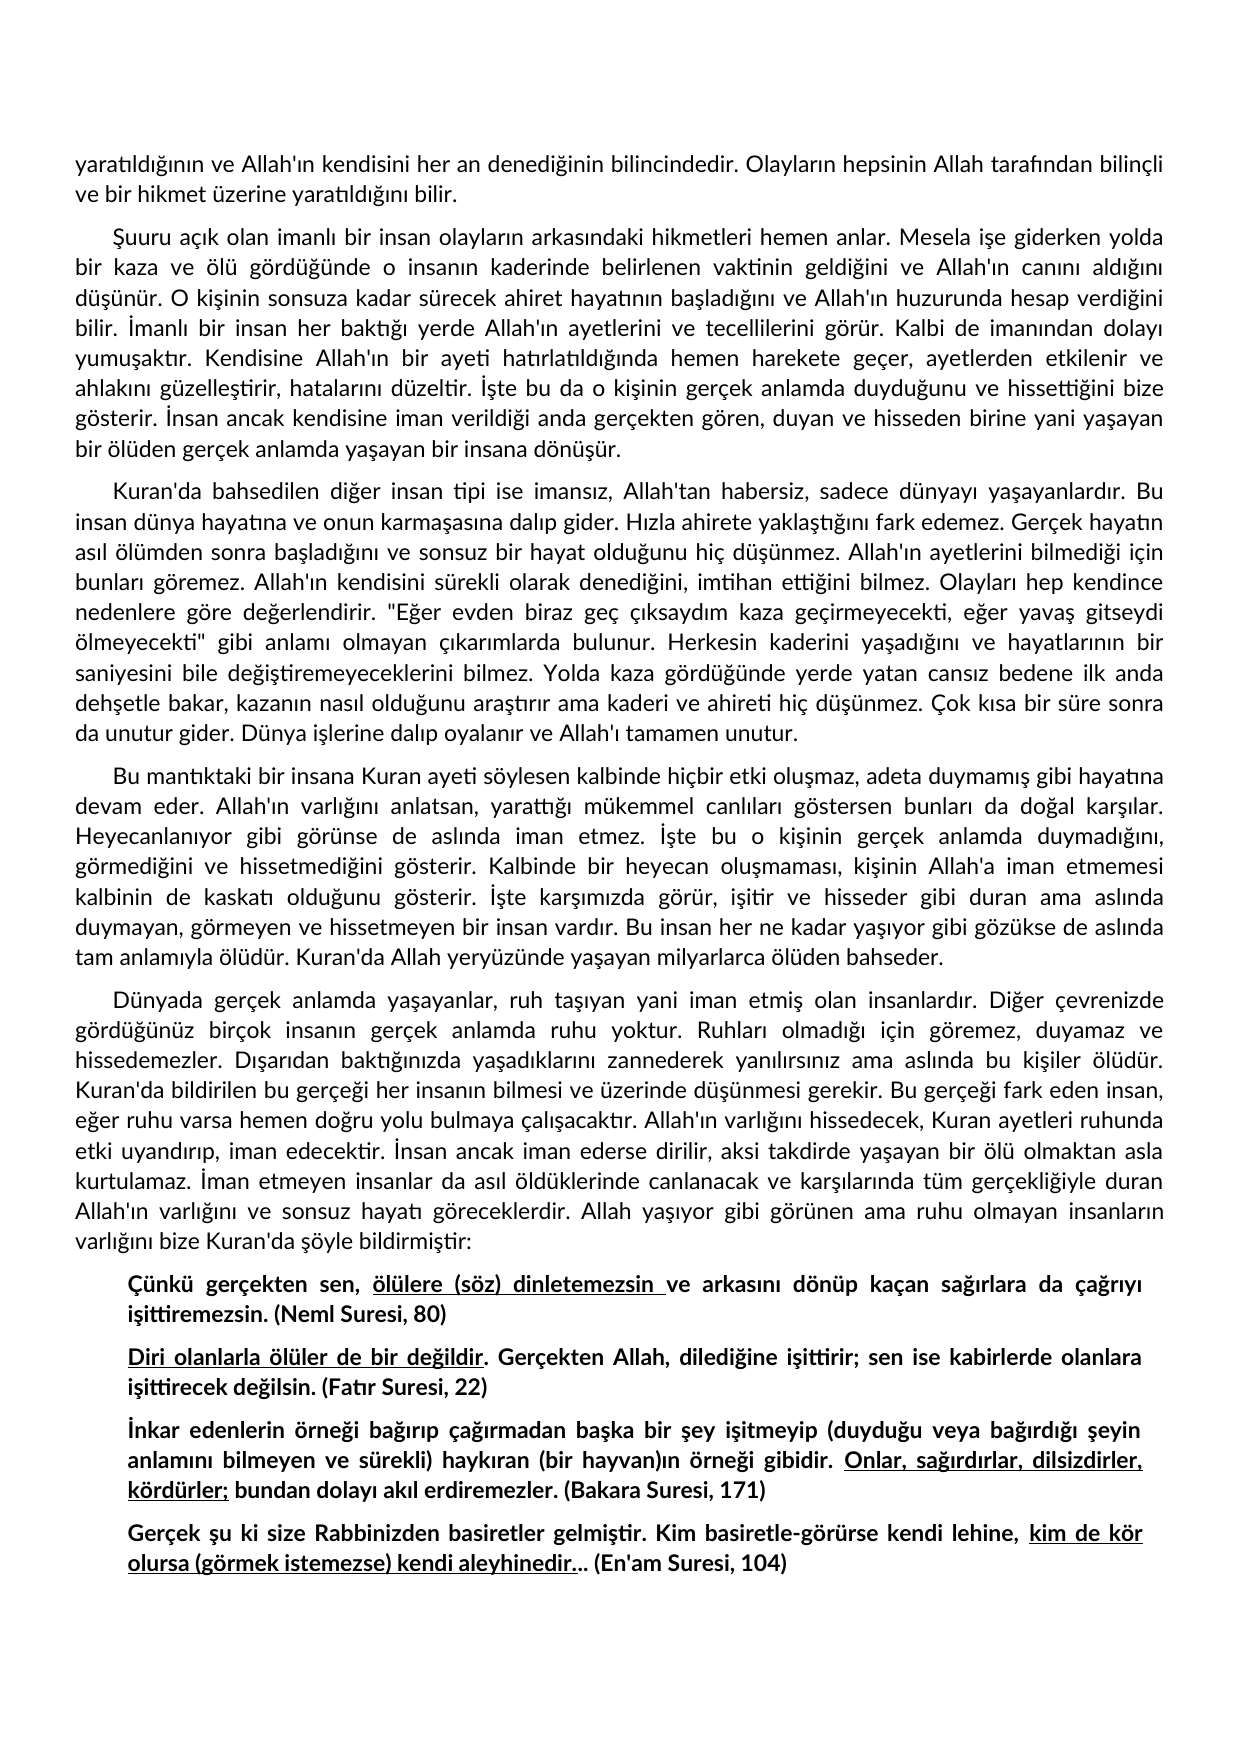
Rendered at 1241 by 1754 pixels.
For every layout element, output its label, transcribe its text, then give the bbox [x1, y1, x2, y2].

text Bu mantıktaki bir insana Kuran ayeti söylesen kalbinde hiçbir etki oluşmaz, adeta duymamış gibi hayatına devam eder. Allah'ın varlığını anlatsan, yarattığı mükemmel canlıları göstersen bunları da doğal karşılar. Heyecanlanıyor gibi görünse de aslında iman etmez. İşte bu o kişinin gerçek anlamda duymadığını, görmediğini ve hissetmediğini gösterir. Kalbinde bir heyecan oluşmaması, kişinin Allah'a iman etmemesi kalbinin de kaskatı olduğunu gösterir. İşte karşımızda görür, işitir ve hisseder gibi duran ama aslında duymayan, görmeyen ve hissetmeyen bir insan vardır. Bu insan her ne kadar yaşıyor gibi gözükse de aslında tam anlamıyla ölüdür. Kuran'da Allah yeryüzünde yaşayan milyarlarca ölüden bahseder. [75, 761, 1165, 970]
text yaratıldığının ve Allah'ın kendisini her an denediğinin bilincindedir. Olayların hepsinin Allah tarafından bilinçli ve bir hikmet üzerine yaratıldığını bilir. [75, 150, 1165, 208]
text Diri olanlarla ölüler de bir değildir. Gerçekten Allah, dilediğine işittirir; sen ise kabirlerde olanlara işittirecek değilsin. (Fatır Suresi, 22) [127, 1343, 1143, 1400]
text İnkar edenlerin örneği bağırıp çağırmadan başka bir şey işitmeyip (duyduğu veya bağırdığı şeyin anlamını bilmeyen ve sürekli) haykıran (bir hayvan)ın örneği gibidir. Onlar, sağırdırlar, dilsizdirler, kördürler; bundan dolayı akıl erdiremezler. (Bakara Suresi, 171) [127, 1416, 1143, 1503]
text Çünkü gerçekten sen, ölülere (söz) dinletemezsin ve arkasını dönüp kaçan sağırlara da çağrıyı işittiremezsin. (Neml Suresi, 80) [127, 1270, 1143, 1327]
text Şuuru açık olan imanlı bir insan olayların arkasındaki hikmetleri hemen anlar. Mesela işe giderken yolda bir kaza ve ölü gördüğünde o insanın kaderinde belirlenen vaktinin geldiğini ve Allah'ın canını aldığını düşünür. O kişinin sonsuza kadar sürecek ahiret hayatının başladığını ve Allah'ın huzurunda hesap verdiğini bilir. İmanlı bir insan her baktığı yerde Allah'ın ayetlerini ve tecellilerini görür. Kalbi de imanından dolayı yumuşaktır. Kendisine Allah'ın bir ayeti hatırlatıldığında hemen harekete geçer, ayetlerden etkilenir ve ahlakını güzelleştirir, hatalarını düzeltir. İşte bu da o kişinin gerçek anlamda duyduğunu ve hissettiğini bize gösterir. İnsan ancak kendisine iman verildiği anda gerçekten gören, duyan ve hisseden birine yani yaşayan bir ölüden gerçek anlamda yaşayan bir insana dönüşür. [75, 223, 1165, 462]
text Kuran'da bahsedilen diğer insan tipi ise imansız, Allah'tan habersiz, sadece dünyayı yaşayanlardır. Bu insan dünya hayatına ve onun karmaşasına dalıp gider. Hızla ahirete yaklaştığını fark edemez. Gerçek hayatın asıl ölümden sonra başladığını ve sonsuz bir hayat olduğunu hiç düşünmez. Allah'ın ayetlerini bilmediği için bunları göremez. Allah'ın kendisini sürekli olarak denediğini, imtihan ettiğini bilmez. Olayları hep kendince nedenlere göre değerlendirir. "Eğer evden biraz geç çıksaydım kaza geçirmeyecekti, eğer yavaş gitseydi ölmeyecekti" gibi anlamı olmayan çıkarımlarda bulunur. Herkesin kaderini yaşadığını ve hayatlarının bir saniyesini bile değiştiremeyeceklerini bilmez. Yolda kaza gördüğünde yerde yatan cansız bedene ilk anda dehşetle bakar, kazanın nasıl olduğunu araştırır ama kaderi ve ahireti hiç düşünmez. Çok kısa bir süre sonra da unutur gider. Dünya işlerine dalıp oyalanır ve Allah'ı tamamen unutur. [75, 477, 1165, 746]
text Gerçek şu ki size Rabbinizden basiretler gelmiştir. Kim basiretle-görürse kendi lehine, kim de kör olursa (görmek istemezse) kendi aleyhinedir... (En'am Suresi, 104) [127, 1519, 1143, 1576]
text Dünyada gerçek anlamda yaşayanlar, ruh taşıyan yani iman etmiş olan insanlardır. Diğer çevrenizde gördüğünüz birçok insanın gerçek anlamda ruhu yoktur. Ruhları olmadığı için göremez, duyamaz ve hissedemezler. Dışarıdan baktığınızda yaşadıklarını zannederek yanılırsınız ama aslında bu kişiler ölüdür. Kuran'da bildirilen bu gerçeği her insanın bilmesi ve üzerinde düşünmesi gerekir. Bu gerçeği fark eden insan, eğer ruhu varsa hemen doğru yolu bulmaya çalışacaktır. Allah'ın varlığını hissedecek, Kuran ayetleri ruhunda etki uyandırıp, iman edecektir. İnsan ancak iman ederse dirilir, aksi takdirde yaşayan bir ölü olmaktan asla kurtulamaz. İman etmeyen insanlar da asıl öldüklerinde canlanacak ve karşılarında tüm gerçekliğiyle duran Allah'ın varlığını ve sonsuz hayatı göreceklerdir. Allah yaşıyor gibi görünen ama ruhu olmayan insanların varlığını bize Kuran'da şöyle bildirmiştir: [75, 985, 1165, 1254]
